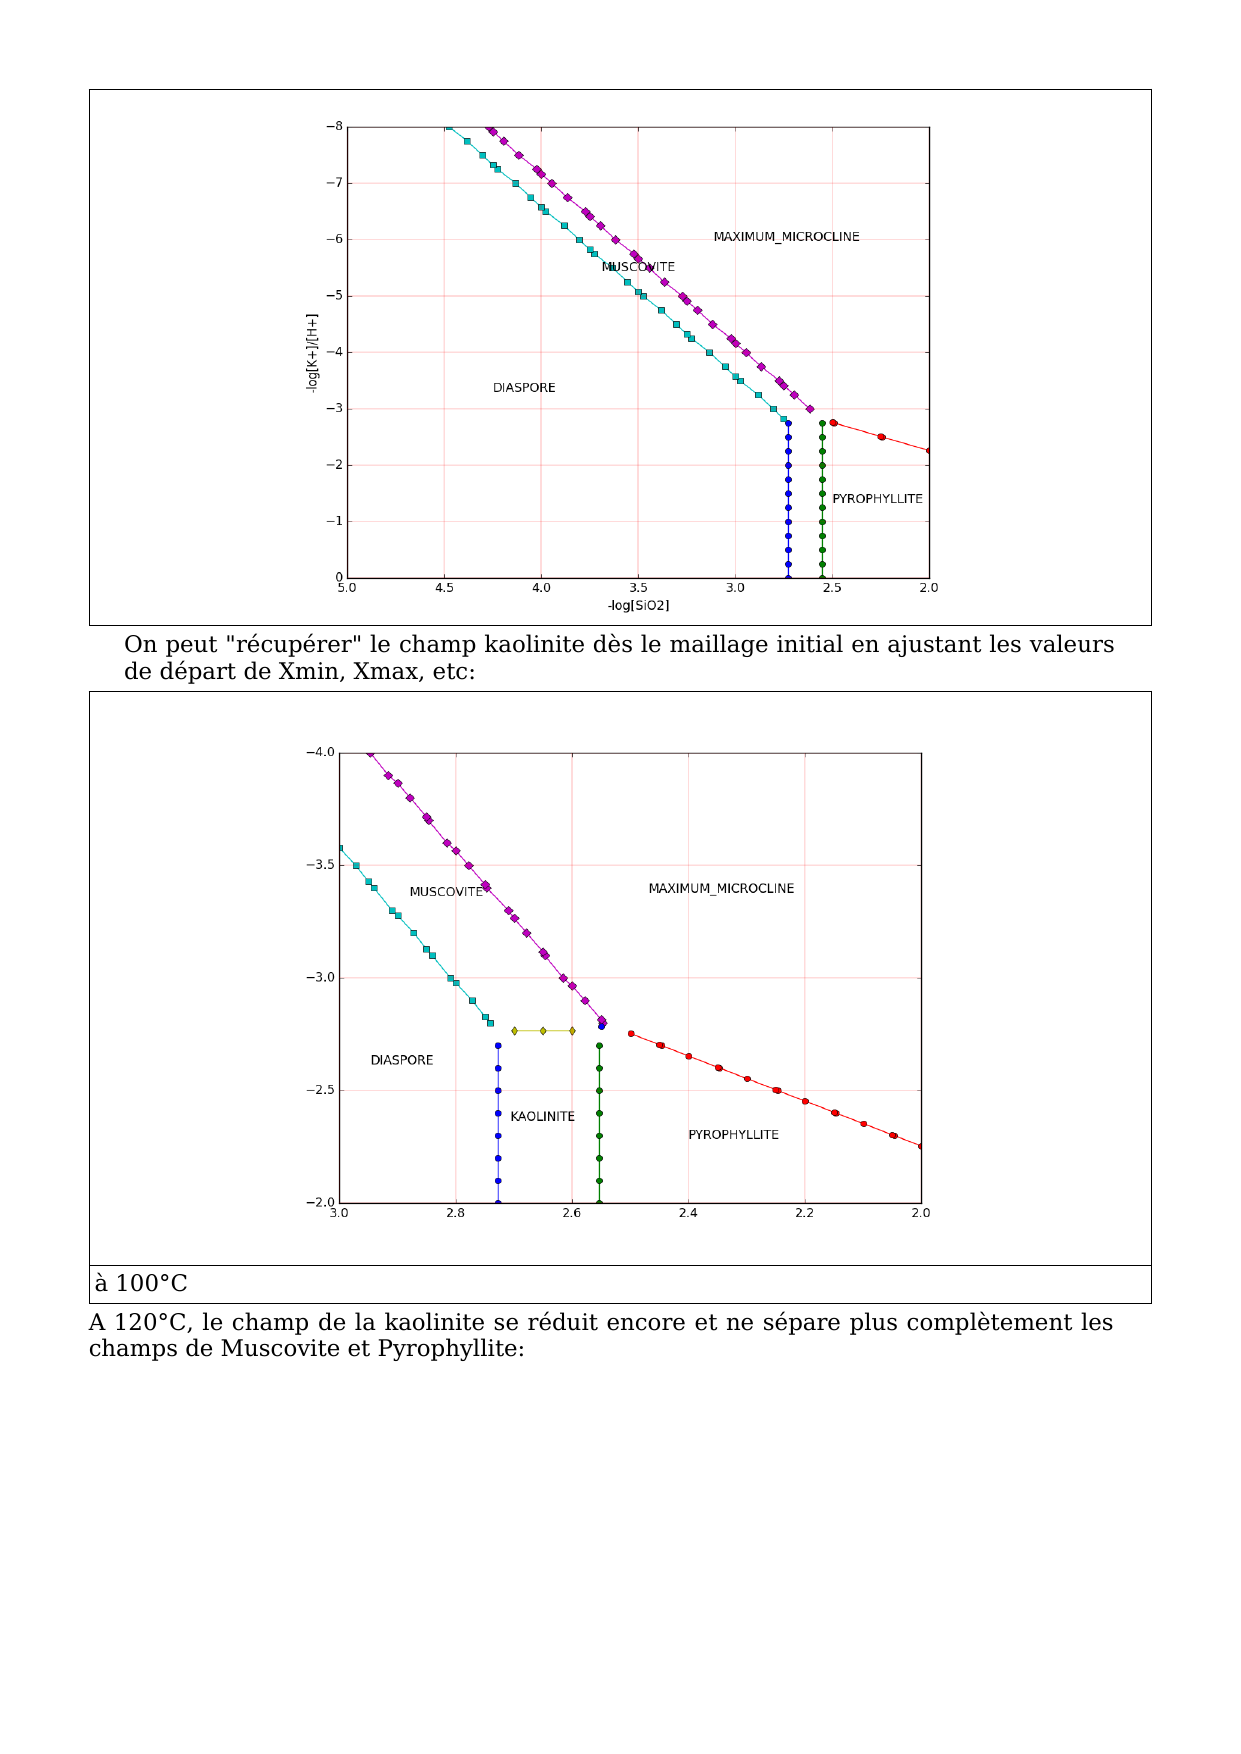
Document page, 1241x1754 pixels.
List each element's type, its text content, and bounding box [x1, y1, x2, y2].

text On peut "récupérer" le champ kaolinite dès le maillage initial en ajustant les valeurs de départ de Xmin, Xmax, etc: [124, 631, 1116, 685]
text A 120°C, le champ de la kaolinite se réduit encore et ne sépare plus complètement les champs de Muscovite et Pyrophyllite: [88, 1309, 1116, 1362]
picture [245, 696, 995, 1259]
table_cell [90, 620, 1151, 625]
picture [293, 94, 947, 620]
table_header [90, 692, 1151, 1265]
table_cell [90, 90, 1151, 619]
table_cell à 100°C [90, 1266, 1151, 1303]
